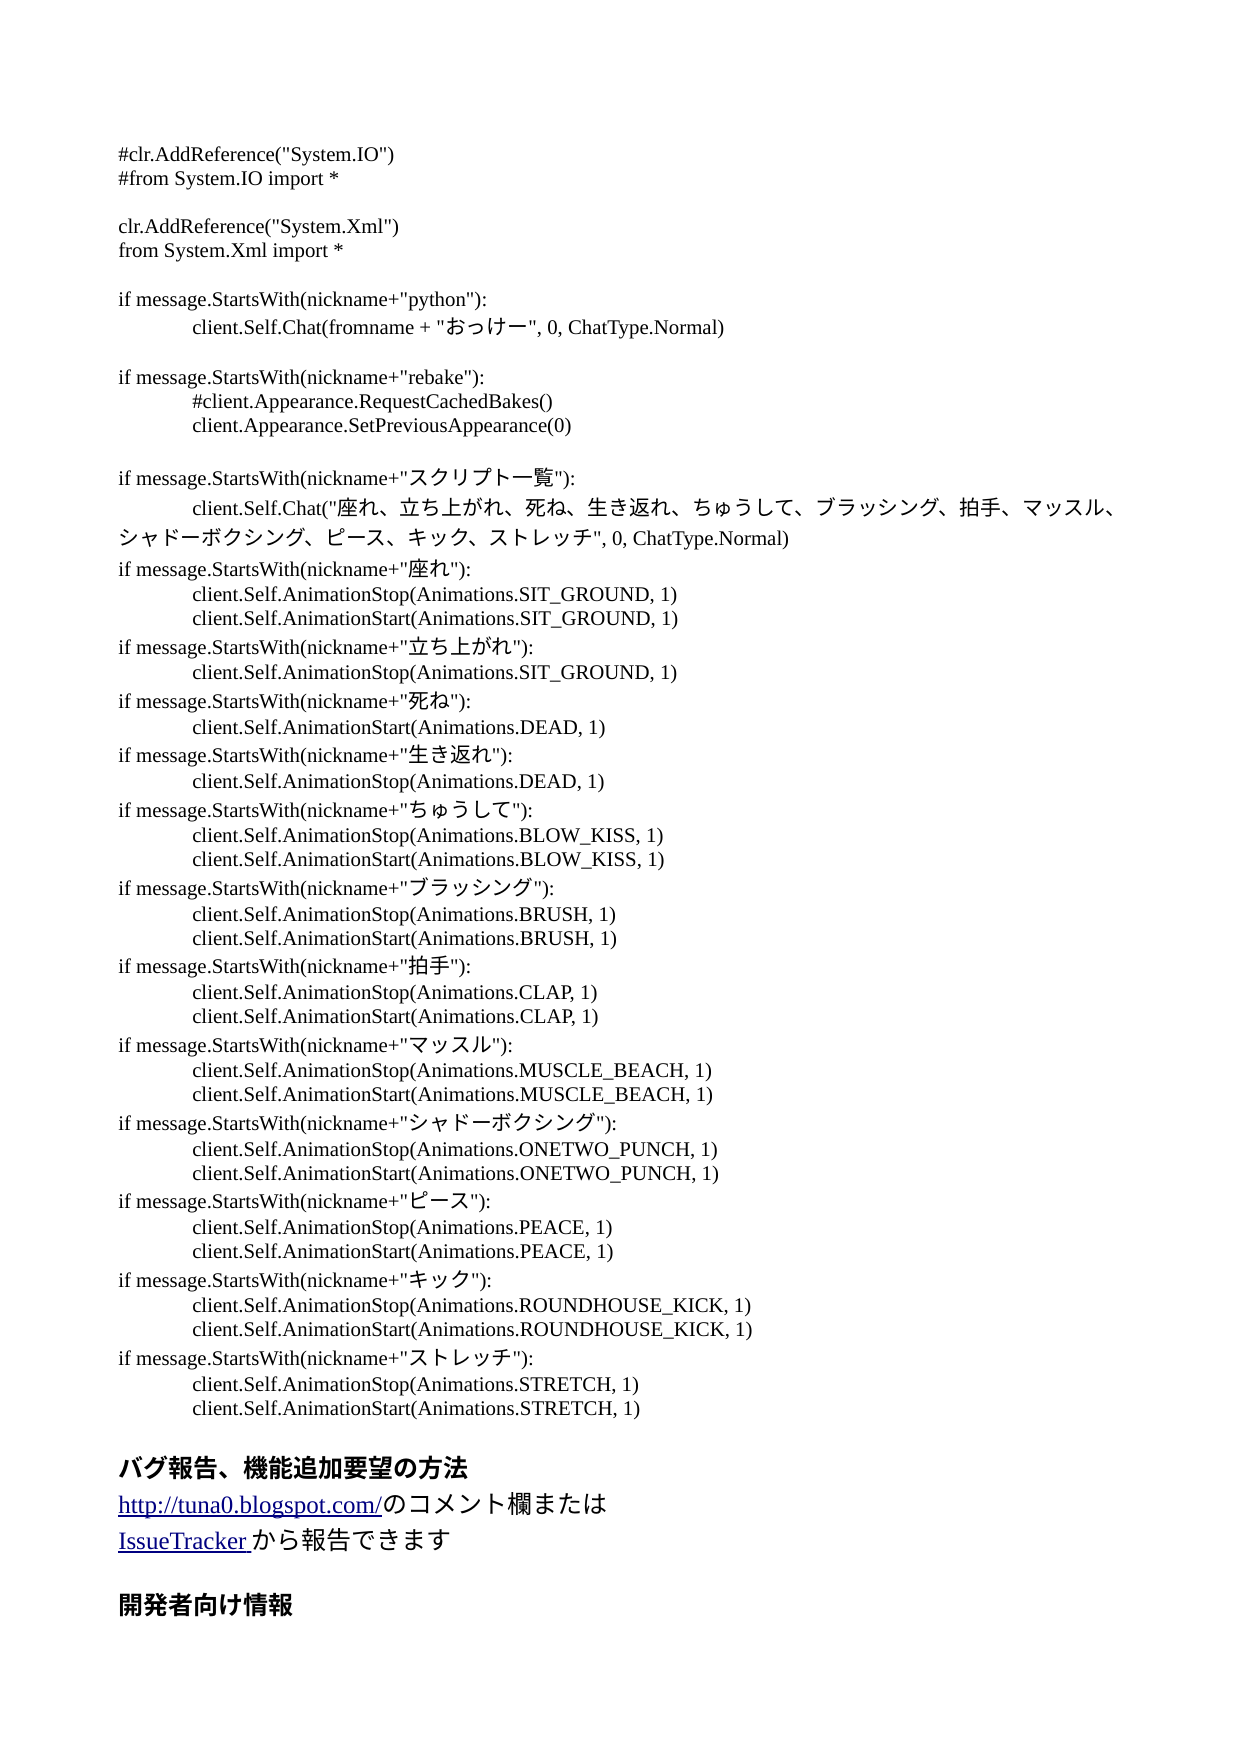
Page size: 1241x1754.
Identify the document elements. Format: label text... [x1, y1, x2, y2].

text client.Self.AnimationStop(Animations.ROUNDHOUSE_KICK, 1) [118, 1293, 1122, 1317]
text client.Self.AnimationStart(Animations.MUSCLE_BEACH, 1) [118, 1082, 1122, 1106]
text client.Self.AnimationStart(Animations.BRUSH, 1) [118, 926, 1122, 949]
text client.Self.AnimationStop(Animations.DEAD, 1) [118, 769, 1122, 793]
text client.Self.Chat("座れ、立ち上がれ、死ね、生き返れ、ちゅうして、ブラッシング、拍手、マッスル、シャドーボクシング、ピース、キック、ストレッチ", 0, ChatType.Normal) [118, 491, 1122, 552]
text if message.StartsWith(nickname+"マッスル"): [118, 1028, 1122, 1058]
text http://tuna0.blogspot.com/のコメント欄または [118, 1484, 1122, 1521]
text if message.StartsWith(nickname+"rebake"): [118, 365, 1122, 389]
text client.Self.AnimationStart(Animations.STRETCH, 1) [118, 1396, 1122, 1419]
text client.Self.AnimationStop(Animations.SIT_GROUND, 1) [118, 582, 1122, 606]
text IssueTrackerから報告できます [118, 1521, 1122, 1557]
text client.Self.AnimationStop(Animations.STRETCH, 1) [118, 1371, 1122, 1396]
text if message.StartsWith(nickname+"ブラッシング"): [118, 871, 1122, 901]
text from System.Xml import * [118, 238, 1122, 262]
text if message.StartsWith(nickname+"立ち上がれ"): [118, 630, 1122, 660]
text client.Self.Chat(fromname + "おっけー", 0, ChatType.Normal) [118, 311, 1122, 341]
text if message.StartsWith(nickname+"ストレッチ"): [118, 1341, 1122, 1371]
text client.Self.AnimationStop(Animations.CLAP, 1) [118, 980, 1122, 1004]
text client.Self.AnimationStart(Animations.SIT_GROUND, 1) [118, 606, 1122, 630]
text if message.StartsWith(nickname+"死ね"): [118, 684, 1122, 714]
text client.Self.AnimationStart(Animations.BLOW_KISS, 1) [118, 847, 1122, 871]
text client.Self.AnimationStop(Animations.MUSCLE_BEACH, 1) [118, 1058, 1122, 1082]
text if message.StartsWith(nickname+"シャドーボクシング"): [118, 1106, 1122, 1136]
text client.Self.AnimationStart(Animations.ROUNDHOUSE_KICK, 1) [118, 1317, 1122, 1341]
text client.Self.AnimationStop(Animations.BLOW_KISS, 1) [118, 823, 1122, 847]
text #from System.IO import * [118, 166, 1122, 190]
text if message.StartsWith(nickname+"ピース"): [118, 1184, 1122, 1215]
text client.Self.AnimationStart(Animations.DEAD, 1) [118, 714, 1122, 739]
text if message.StartsWith(nickname+"python"): [118, 287, 1122, 311]
text if message.StartsWith(nickname+"拍手"): [118, 949, 1122, 980]
text if message.StartsWith(nickname+"ちゅうして"): [118, 793, 1122, 823]
text client.Self.AnimationStart(Animations.CLAP, 1) [118, 1004, 1122, 1028]
text #clr.AddReference("System.IO") [118, 142, 1122, 166]
text if message.StartsWith(nickname+"キック"): [118, 1263, 1122, 1293]
text client.Self.AnimationStart(Animations.PEACE, 1) [118, 1239, 1122, 1263]
text client.Self.AnimationStop(Animations.PEACE, 1) [118, 1215, 1122, 1239]
text client.Self.AnimationStart(Animations.ONETWO_PUNCH, 1) [118, 1161, 1122, 1184]
text clr.AddReference("System.Xml") [118, 214, 1122, 238]
text #client.Appearance.RequestCachedBakes() [118, 389, 1122, 413]
text 開発者向け情報 [118, 1586, 1122, 1622]
text if message.StartsWith(nickname+"スクリプト一覧"): [118, 461, 1122, 491]
text client.Self.AnimationStop(Animations.ONETWO_PUNCH, 1) [118, 1136, 1122, 1161]
text client.Self.AnimationStop(Animations.SIT_GROUND, 1) [118, 660, 1122, 684]
text client.Self.AnimationStop(Animations.BRUSH, 1) [118, 901, 1122, 926]
text client.Appearance.SetPreviousAppearance(0) [118, 413, 1122, 437]
text if message.StartsWith(nickname+"座れ"): [118, 552, 1122, 582]
text if message.StartsWith(nickname+"生き返れ"): [118, 739, 1122, 769]
text バグ報告、機能追加要望の方法 [118, 1448, 1122, 1484]
